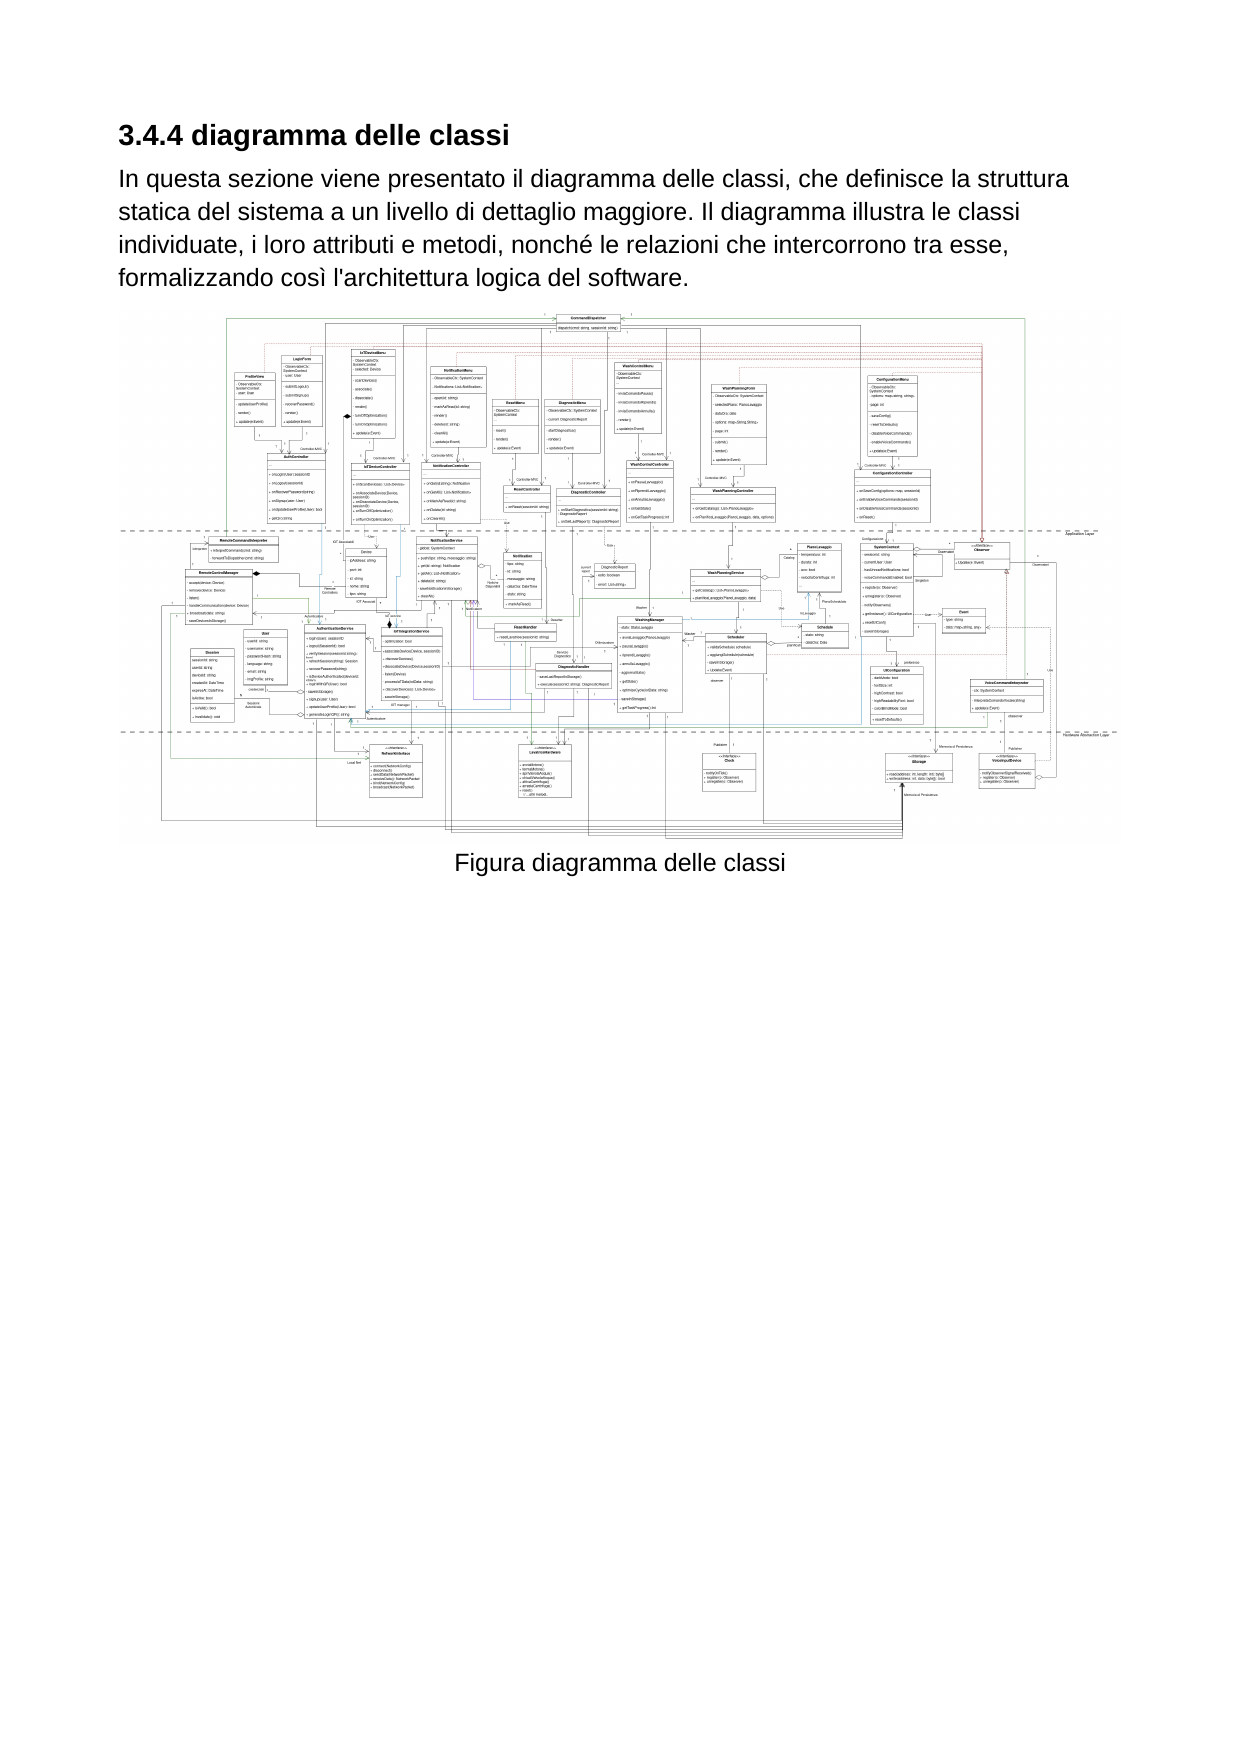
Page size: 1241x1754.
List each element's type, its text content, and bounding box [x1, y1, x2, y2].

text In questa sezione viene presentato il diagramma delle classi, che definisce la struttura statica del sistema a un livello di dettaglio maggiore. Il diagramma illustra le classi individuate, i loro attributi e metodi, nonché le relazioni che intercorrono tra esse, formalizzando così l'architettura logica del software. [118, 164, 1122, 292]
text Figura diagramma delle classi [118, 845, 1122, 877]
picture [118, 310, 1123, 845]
subtitle 3.4.4 diagramma delle classi [118, 118, 1122, 152]
